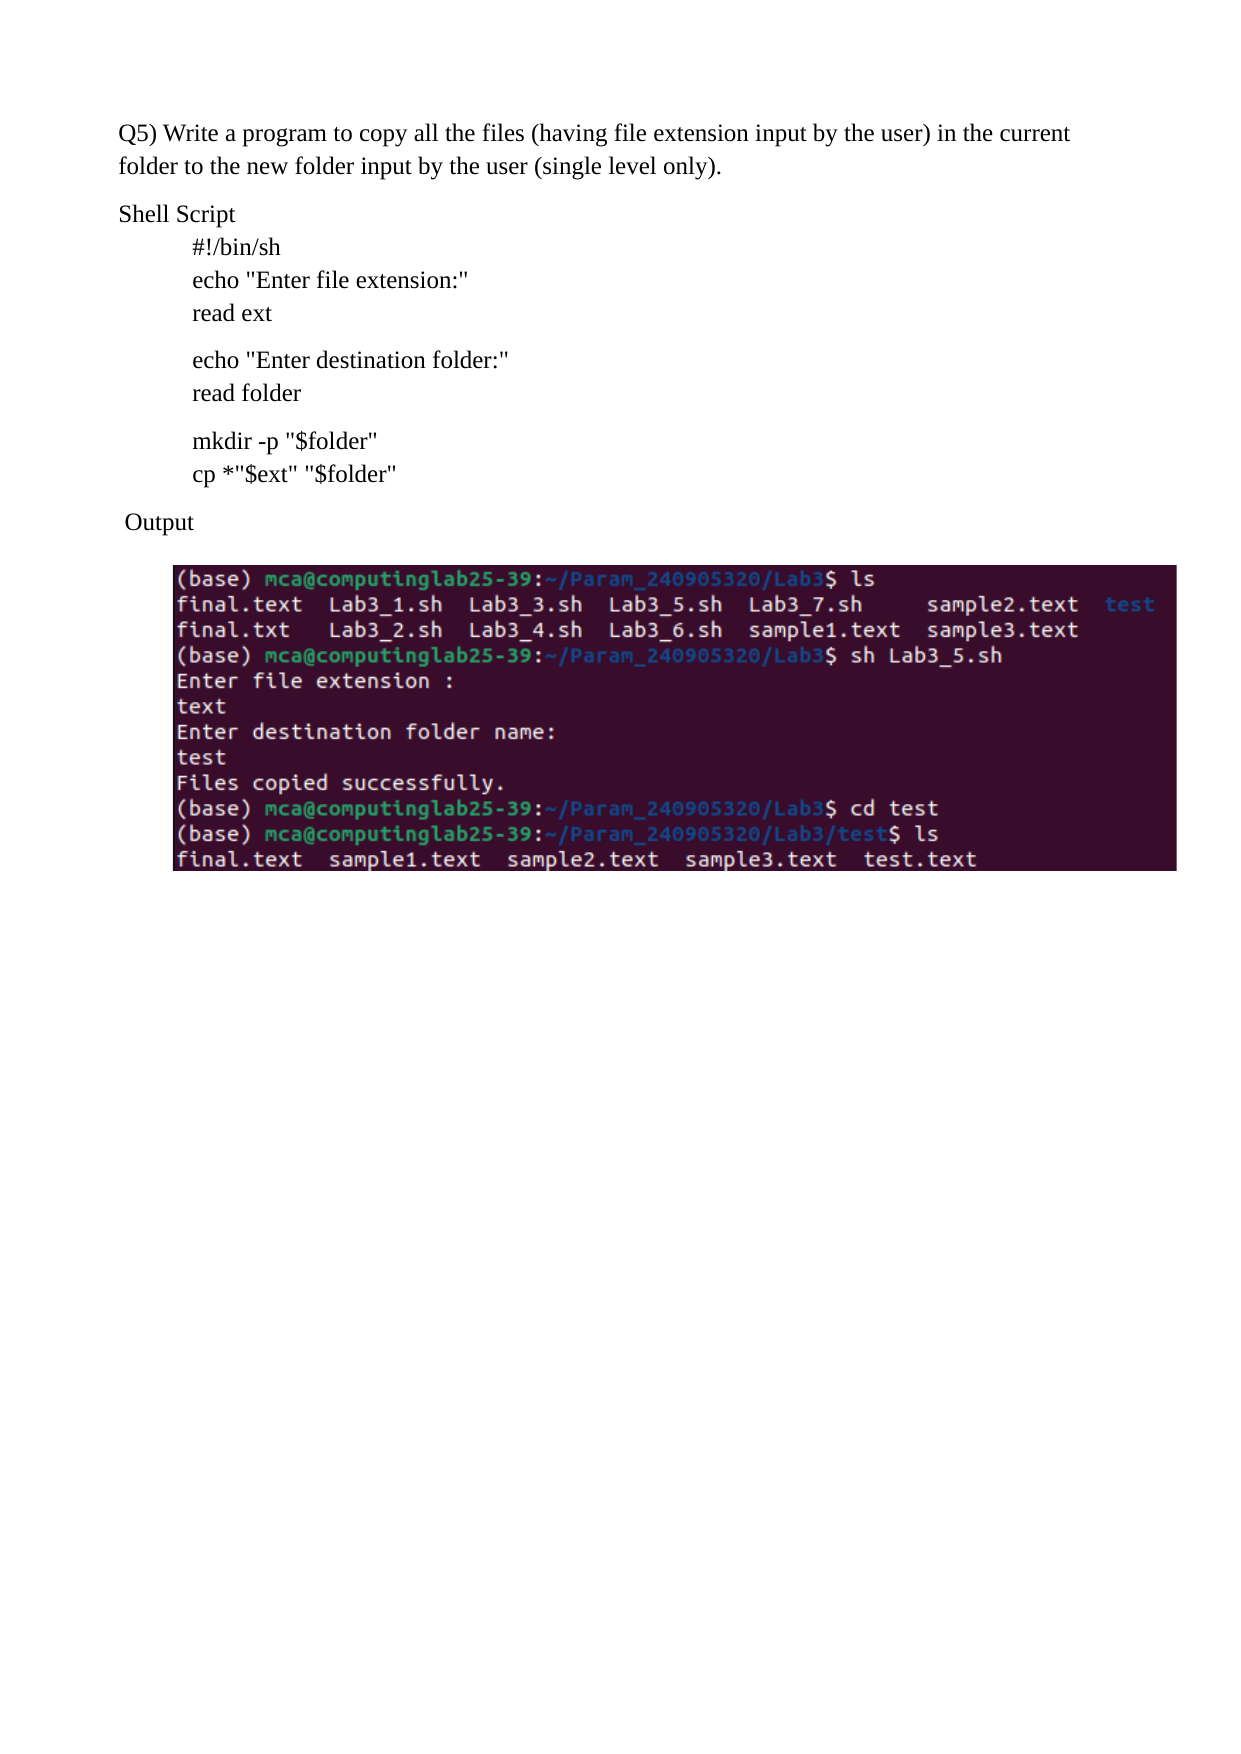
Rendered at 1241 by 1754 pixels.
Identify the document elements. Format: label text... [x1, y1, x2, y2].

text Output [118, 507, 1122, 899]
picture [172, 565, 1177, 871]
text Q5) Write a program to copy all the files (having file extension input by the user) in the current folder to the new folder input by the user (single level only). [118, 118, 1122, 180]
text mkdir -p "$folder" cp *"$ext" "$folder" [118, 426, 1122, 488]
text Shell Script #!/bin/sh echo "Enter file extension:" read ext [118, 199, 1122, 327]
text echo "Enter destination folder:" read folder [118, 345, 1122, 407]
